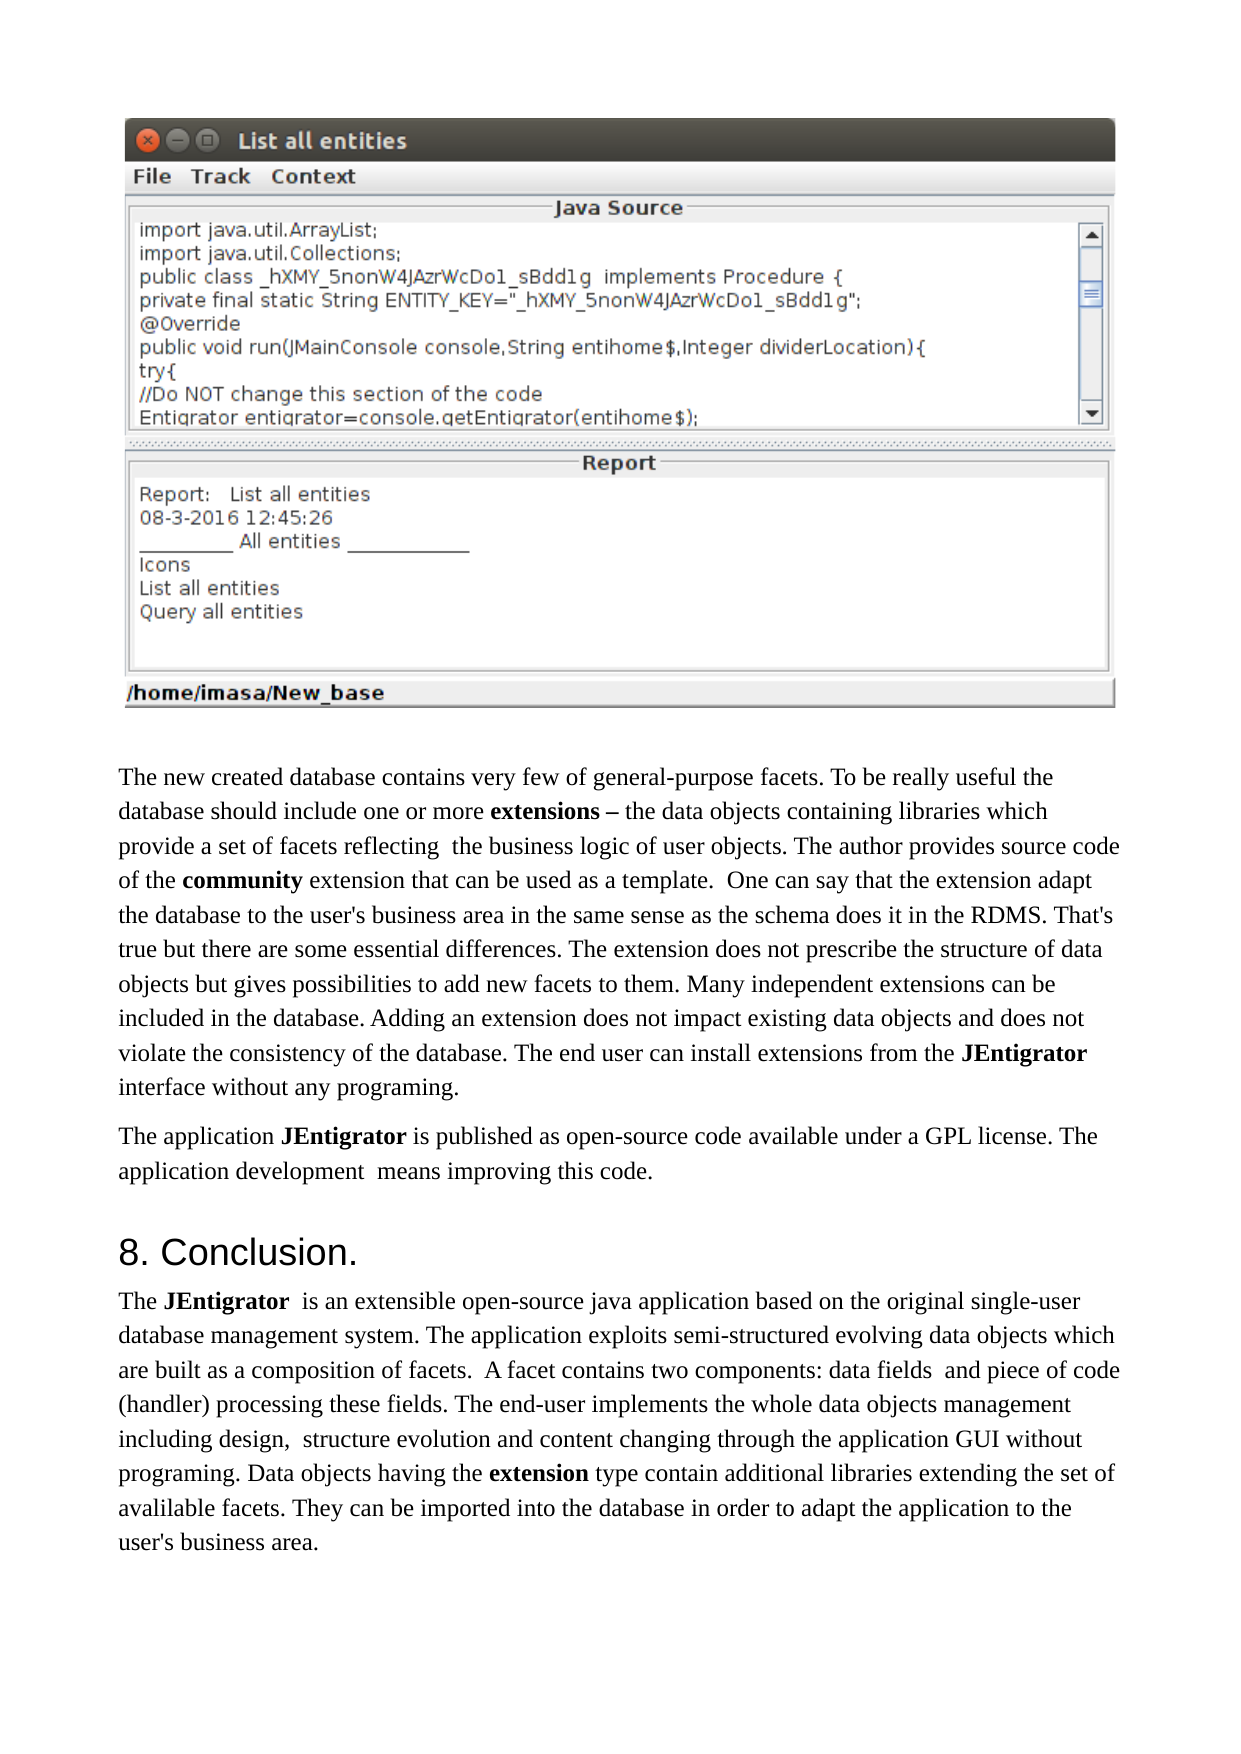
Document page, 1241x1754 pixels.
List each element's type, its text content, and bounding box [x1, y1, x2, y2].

subtitle 8. Conclusion. [118, 1230, 1122, 1273]
text The new created database contains very few of general-purpose facets. To be really useful the database should include one or more extensions – the data objects containing libraries which provide a set of facets reflecting the business logic of user objects. The author provides source code of the community extension that can be used as a template. One can say that the extension adapt the database to the user's business area in the same sense as the schema does it in the RDMS. That's true but there are some essential differences. The extension does not prescribe the structure of data objects but gives possibilities to add new facets to them. Many independent extensions can be included in the database. Adding an extension does not impact existing data objects and does not violate the consistency of the database. The end user can install extensions from the JEntigrator interface without any programing. [118, 762, 1122, 1101]
picture [124, 118, 1116, 708]
text The application JEntigrator is published as open-source code available under a GPL license. The application development means improving this code. [118, 1121, 1122, 1184]
text The JEntigrator is an extensible open-source java application based on the original single-user database management system. The application exploits semi-structured evolving data objects which are built as a composition of facets. A facet contains two components: data fields and piece of code (handler) processing these fields. The end-user implements the whole data objects management including design, structure evolution and content changing through the application GUI without programing. Data objects having the extension type contain additional libraries extending the set of avalilable facets. They can be imported into the database in order to adapt the application to the user's business area. [118, 1286, 1122, 1556]
